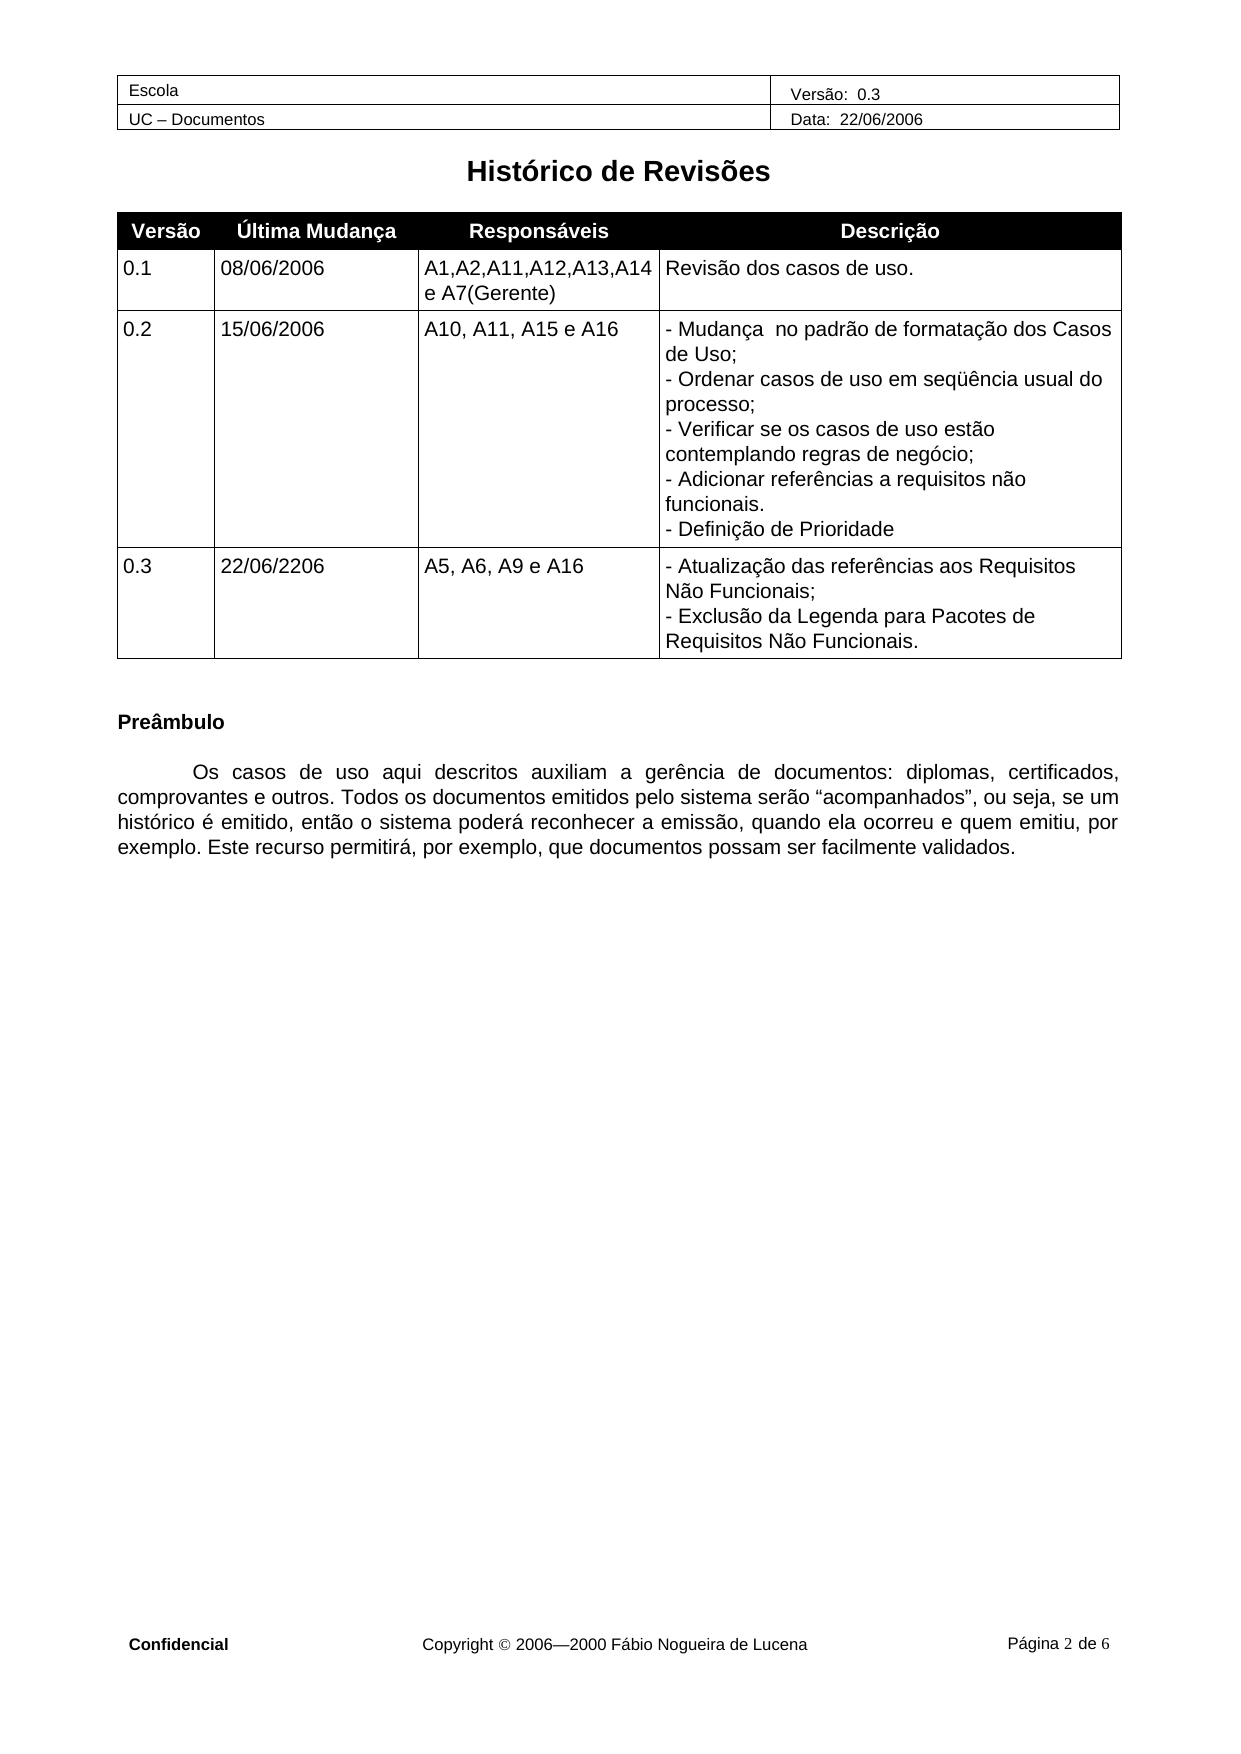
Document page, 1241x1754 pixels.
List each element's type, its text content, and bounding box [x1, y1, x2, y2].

table_cell A1,A2,A11,A12,A13,A14 e A7(Gerente) [419, 250, 659, 310]
table_header Responsáveis [419, 213, 659, 249]
table_header Versão [118, 213, 214, 249]
text Os casos de uso aqui descritos auxiliam a gerência de documentos: diplomas, certificados, comprovantes e outros. Todos os documentos emitidos pelo sistema serão “acompanhados”, ou seja, se um histórico é emitido, então o sistema poderá reconhecer a emissão, quando ela ocorreu e quem emitiu, por exemplo. Este recurso permitirá, por exemplo, que documentos possam ser facilmente validados. [117, 758, 1120, 858]
table_cell 08/06/2006 [215, 250, 418, 310]
table_cell - Mudança no padrão de formatação dos Casos de Uso; - Ordenar casos de uso em seqüência usual do processo; - Verificar se os casos de uso estão contemplando regras de negócio; - Adicionar referências a requisitos não funcionais. - Definição de Prioridade [660, 311, 1121, 547]
table_cell A5, A6, A9 e A16 [419, 548, 659, 658]
table_cell A10, A11, A15 e A16 [419, 311, 659, 547]
text Histórico de Revisões [117, 154, 1120, 187]
table_cell - Atualização das referências aos Requisitos Não Funcionais; - Exclusão da Legenda para Pacotes de Requisitos Não Funcionais. [660, 548, 1121, 658]
table_cell 0.3 [118, 548, 214, 658]
table_cell 0.1 [118, 250, 214, 310]
table_cell 15/06/2006 [215, 311, 418, 547]
table_cell 22/06/2206 [215, 548, 418, 658]
table_header Descrição [660, 213, 1121, 249]
table_header Última Mudança [215, 213, 418, 249]
table_cell 0.2 [118, 311, 214, 547]
text Preâmbulo [117, 708, 1120, 733]
table_cell Revisão dos casos de uso. [660, 250, 1121, 310]
